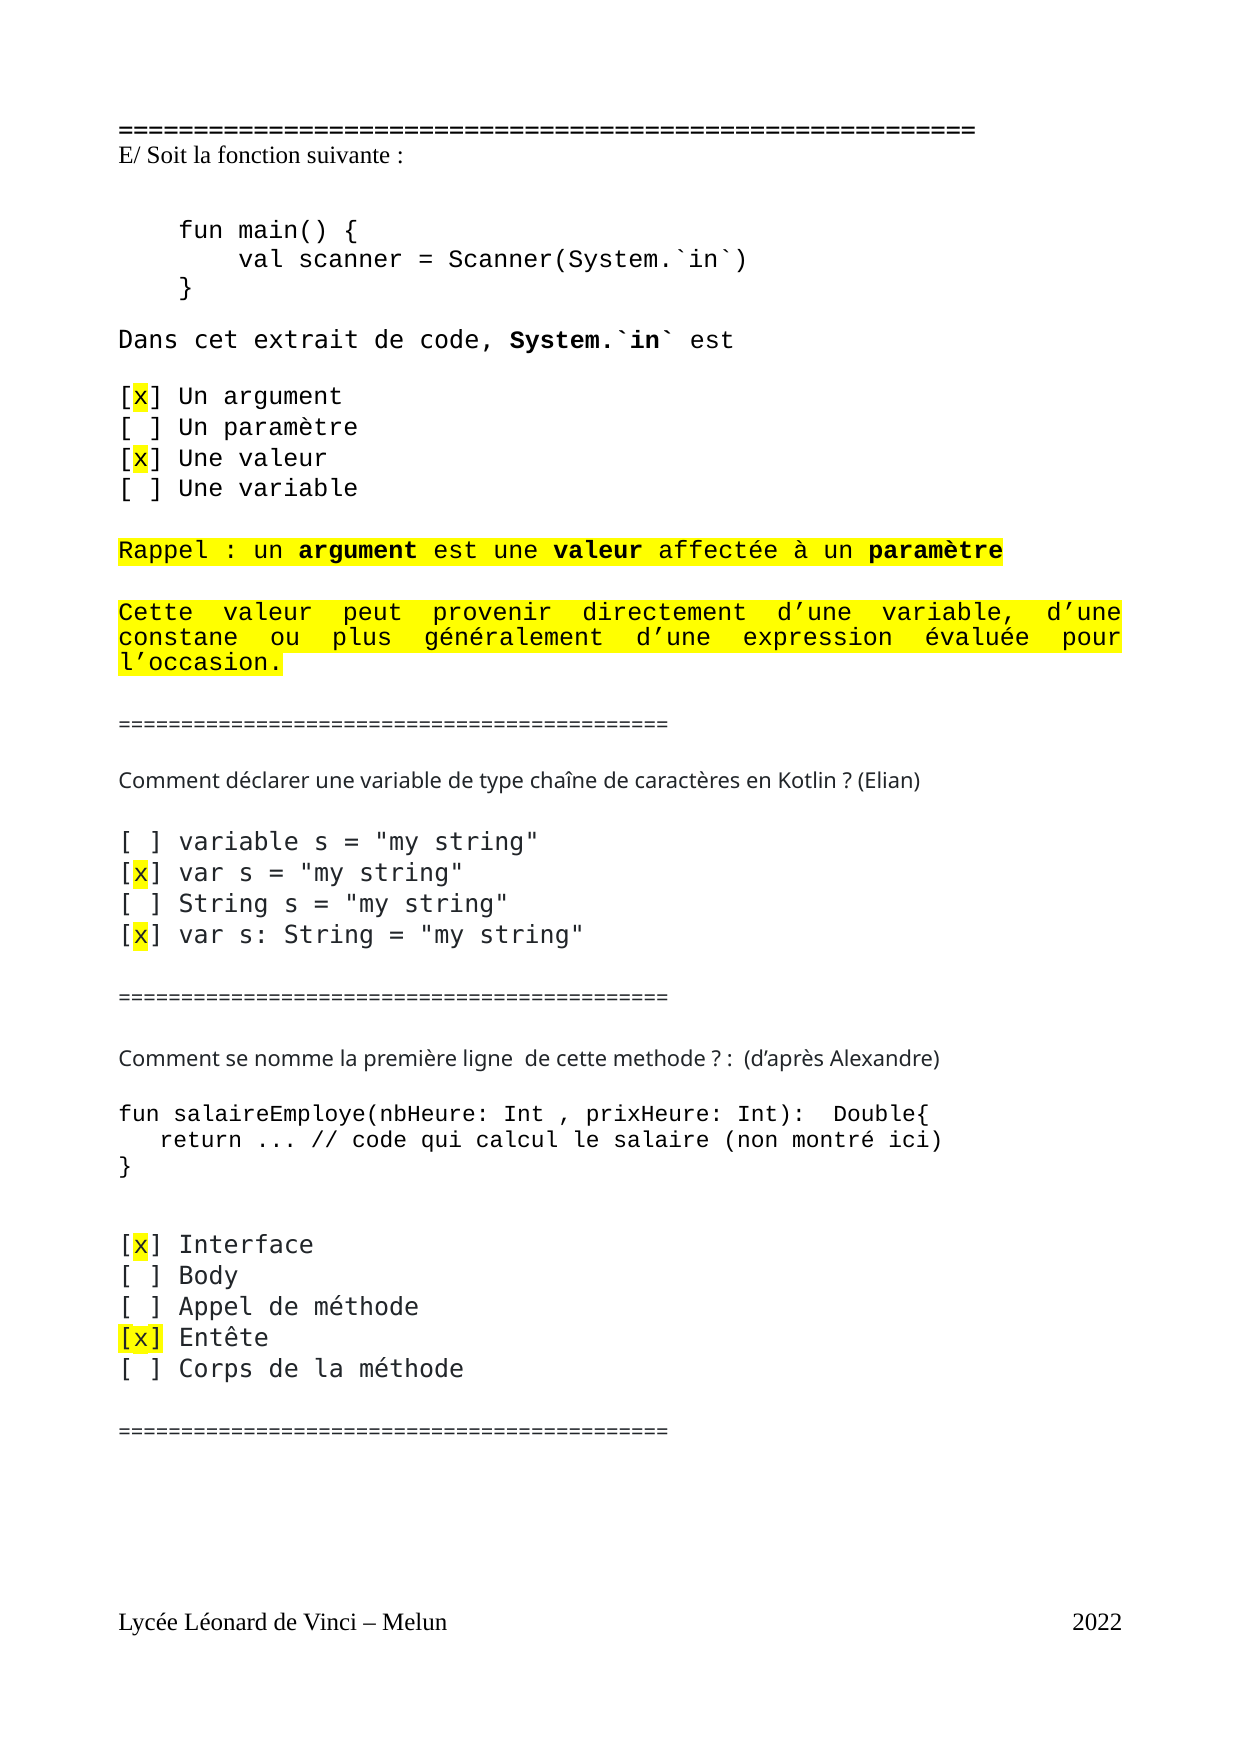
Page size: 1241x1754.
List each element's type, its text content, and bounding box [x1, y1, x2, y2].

text Dans cet extrait de code, System.`in` est [118, 328, 1122, 353]
text [ ] Appel de méthode [118, 1296, 1122, 1321]
text val scanner = Scanner(System.`in`) [118, 246, 1122, 275]
text ========================================================= [118, 118, 1122, 143]
text [ ] variable s = "my string" [118, 830, 1122, 855]
text [ ] String s = "my string" [118, 892, 1122, 917]
text [x] var s = "my string" [118, 861, 1122, 886]
text [ ] Body [118, 1265, 1122, 1290]
text [x] Entête [118, 1327, 1122, 1352]
text [x] Une valeur [118, 446, 1122, 471]
text ============================================ [118, 985, 1122, 1010]
text [x] Interface [118, 1234, 1122, 1259]
text ============================================ [118, 1419, 1122, 1444]
text Comment se nomme la première ligne de cette methode ? : (d’après Alexandre) [118, 1047, 1122, 1072]
text fun salaireEmploye(nbHeure: Int , prixHeure: Int): Double{ [118, 1103, 1122, 1129]
text [x] var s: String = "my string" [118, 923, 1122, 948]
text Comment déclarer une variable de type chaîne de caractères en Kotlin ? (Elian) [118, 768, 1122, 793]
text } [118, 1155, 1122, 1181]
text } [118, 275, 1122, 303]
text E/ Soit la fonction suivante : [118, 143, 1122, 168]
text [ ] Une variable [118, 477, 1122, 502]
text return ... // code qui calcul le salaire (non montré ici) [118, 1129, 1122, 1155]
text Cette valeur peut provenir directement d’une variable, d’une constane ou plus généralement d’une expression évaluée pour l’occasion. [118, 601, 1122, 676]
text ============================================ [118, 712, 1122, 737]
text [ ] Un paramètre [118, 415, 1122, 440]
text [ ] Corps de la méthode [118, 1358, 1122, 1383]
text Rappel : un argument est une valeur affectée à un paramètre [118, 539, 1122, 564]
text [x] Un argument [118, 384, 1122, 409]
text fun main() { [118, 218, 1122, 246]
